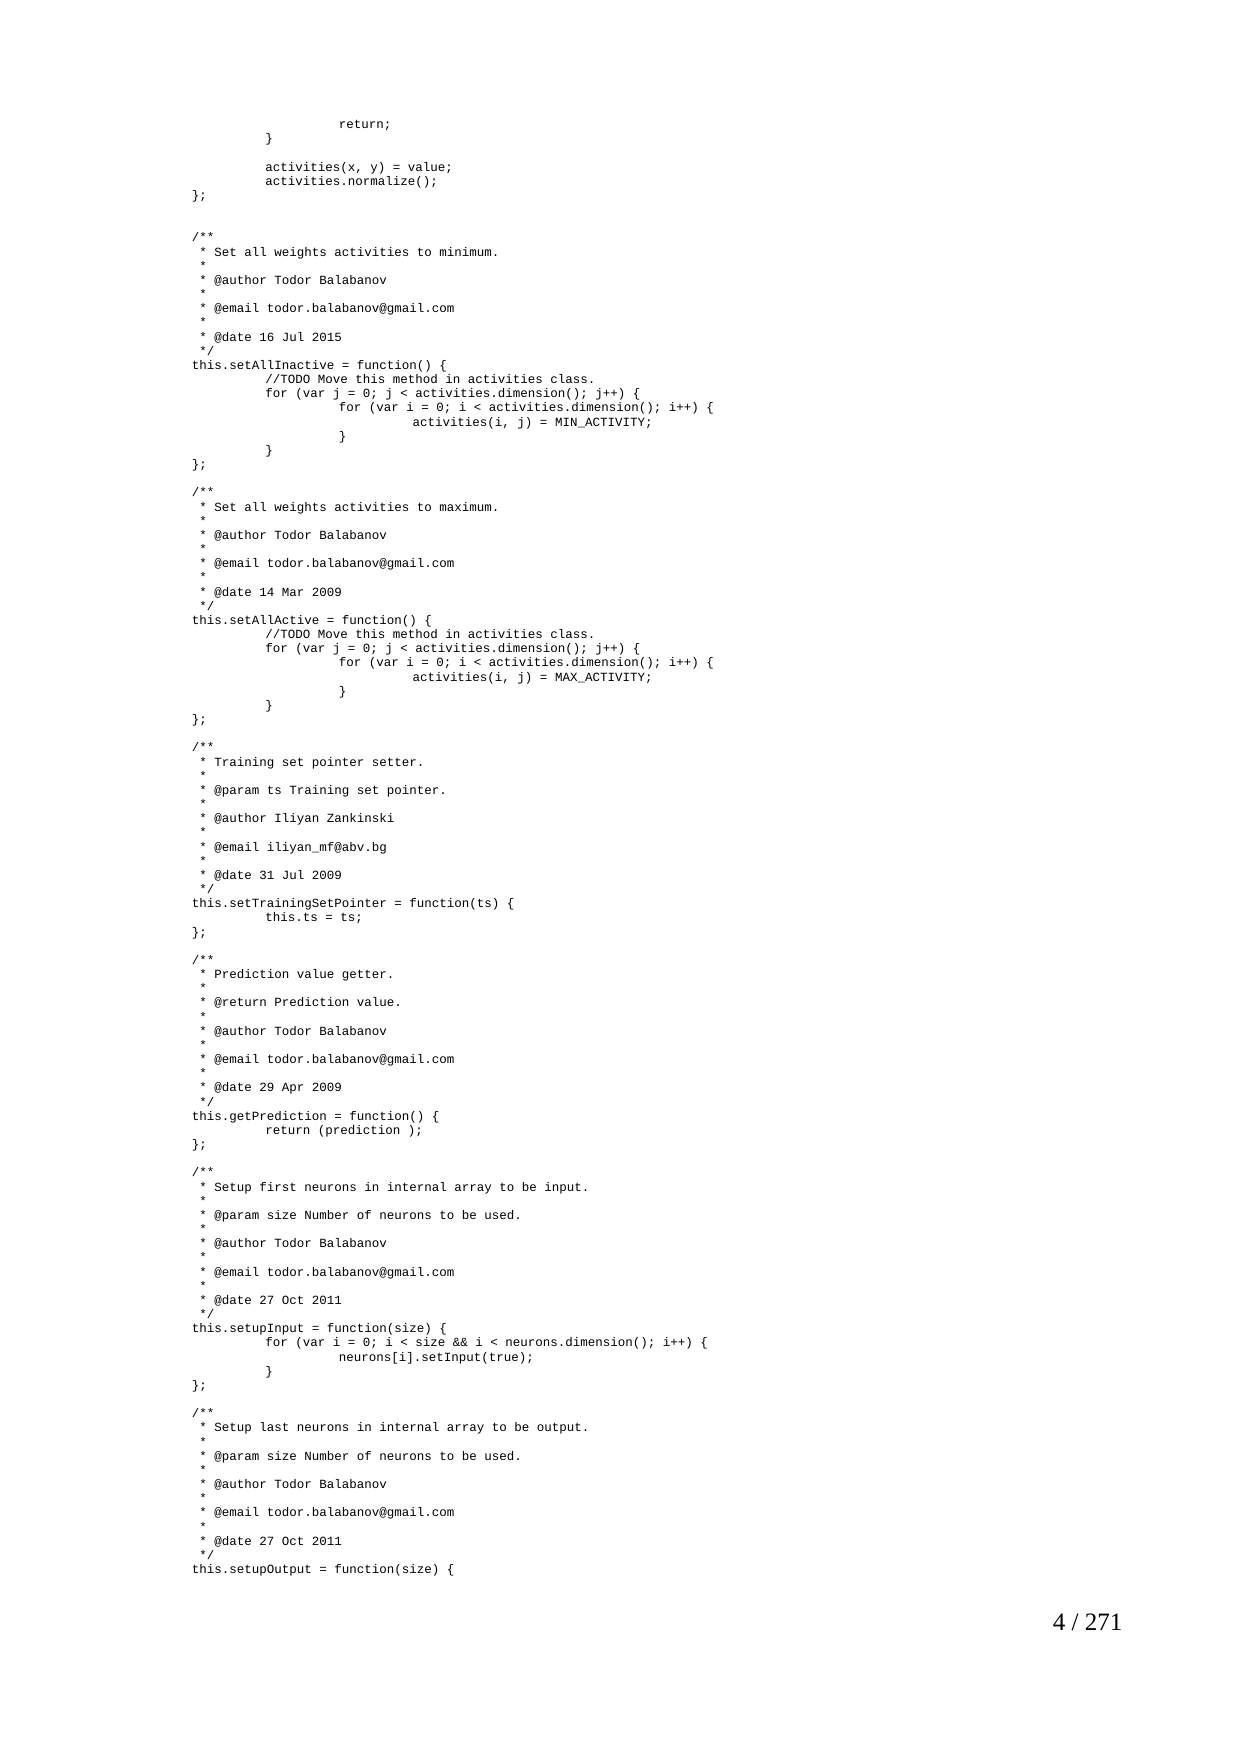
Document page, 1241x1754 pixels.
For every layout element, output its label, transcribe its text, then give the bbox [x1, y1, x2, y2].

text * @param size Number of neurons to be used. [118, 1450, 1122, 1464]
text * [118, 798, 1122, 812]
text * @author Todor Balabanov [118, 1478, 1122, 1492]
text } [118, 132, 1122, 146]
text * @email iliyan_mf@abv.bg [118, 841, 1122, 855]
text activities(i, j) = MIN_ACTIVITY; [118, 416, 1122, 430]
text //TODO Move this method in activities class. [118, 373, 1122, 387]
text * [118, 316, 1122, 331]
text * @email todor.balabanov@gmail.com [118, 302, 1122, 316]
text * @author Todor Balabanov [118, 274, 1122, 288]
text * @date 16 Jul 2015 [118, 331, 1122, 345]
text /** [118, 1166, 1122, 1181]
text }; [118, 1379, 1122, 1393]
text * Setup last neurons in internal array to be output. [118, 1421, 1122, 1436]
text } [118, 430, 1122, 444]
text /** [118, 954, 1122, 968]
text } [118, 685, 1122, 699]
text * [118, 1223, 1122, 1237]
text * [118, 982, 1122, 996]
text this.setTrainingSetPointer = function(ts) { [118, 897, 1122, 911]
text * @date 27 Oct 2011 [118, 1535, 1122, 1549]
text */ [118, 600, 1122, 614]
text this.getPrediction = function() { [118, 1110, 1122, 1124]
text * @email todor.balabanov@gmail.com [118, 1506, 1122, 1521]
text } [118, 444, 1122, 458]
text * [118, 260, 1122, 274]
text return; [118, 118, 1122, 132]
text for (var j = 0; j < activities.dimension(); j++) { [118, 642, 1122, 656]
text */ [118, 1308, 1122, 1322]
text activities(x, y) = value; [118, 161, 1122, 175]
text * [118, 1280, 1122, 1294]
text for (var i = 0; i < size && i < neurons.dimension(); i++) { [118, 1336, 1122, 1351]
text * @return Prediction value. [118, 996, 1122, 1011]
text */ [118, 1096, 1122, 1110]
text * [118, 770, 1122, 784]
text * @date 29 Apr 2009 [118, 1081, 1122, 1096]
text /** [118, 486, 1122, 501]
text * [118, 1251, 1122, 1266]
text * [118, 1039, 1122, 1053]
text }; [118, 1138, 1122, 1152]
text this.setAllInactive = function() { [118, 359, 1122, 373]
text return (prediction ); [118, 1124, 1122, 1138]
text * @author Iliyan Zankinski [118, 812, 1122, 826]
text }; [118, 926, 1122, 940]
text this.ts = ts; [118, 911, 1122, 926]
text /** [118, 741, 1122, 756]
text * [118, 855, 1122, 869]
text */ [118, 883, 1122, 897]
text */ [118, 1549, 1122, 1563]
text * [118, 1464, 1122, 1478]
text this.setAllActive = function() { [118, 614, 1122, 628]
text this.setupOutput = function(size) { [118, 1563, 1122, 1577]
text } [118, 699, 1122, 713]
text * [118, 515, 1122, 529]
text }; [118, 713, 1122, 727]
text * Setup first neurons in internal array to be input. [118, 1181, 1122, 1195]
text * @param ts Training set pointer. [118, 784, 1122, 798]
text * @author Todor Balabanov [118, 529, 1122, 543]
text /** [118, 1407, 1122, 1421]
text * Prediction value getter. [118, 968, 1122, 982]
text * [118, 1436, 1122, 1450]
text * @date 27 Oct 2011 [118, 1294, 1122, 1308]
text activities(i, j) = MAX_ACTIVITY; [118, 671, 1122, 685]
text /** [118, 231, 1122, 246]
text for (var i = 0; i < activities.dimension(); i++) { [118, 656, 1122, 671]
text * @author Todor Balabanov [118, 1025, 1122, 1039]
text activities.normalize(); [118, 175, 1122, 189]
text //TODO Move this method in activities class. [118, 628, 1122, 642]
text * [118, 543, 1122, 557]
text * @email todor.balabanov@gmail.com [118, 557, 1122, 571]
text * [118, 288, 1122, 302]
text }; [118, 458, 1122, 472]
text for (var j = 0; j < activities.dimension(); j++) { [118, 387, 1122, 401]
text for (var i = 0; i < activities.dimension(); i++) { [118, 401, 1122, 416]
text neurons[i].setInput(true); [118, 1351, 1122, 1365]
text * @email todor.balabanov@gmail.com [118, 1266, 1122, 1280]
text * @param size Number of neurons to be used. [118, 1209, 1122, 1223]
text }; [118, 189, 1122, 203]
text * [118, 1067, 1122, 1081]
text * @email todor.balabanov@gmail.com [118, 1053, 1122, 1067]
text * [118, 571, 1122, 586]
text * [118, 826, 1122, 841]
text * @date 31 Jul 2009 [118, 869, 1122, 883]
text * Set all weights activities to minimum. [118, 246, 1122, 260]
text } [118, 1365, 1122, 1379]
text * @author Todor Balabanov [118, 1237, 1122, 1251]
text * [118, 1195, 1122, 1209]
text * [118, 1521, 1122, 1535]
text * [118, 1011, 1122, 1025]
text this.setupInput = function(size) { [118, 1322, 1122, 1336]
text * @date 14 Mar 2009 [118, 586, 1122, 600]
text * [118, 1492, 1122, 1506]
text */ [118, 345, 1122, 359]
text * Training set pointer setter. [118, 756, 1122, 770]
text * Set all weights activities to maximum. [118, 501, 1122, 515]
